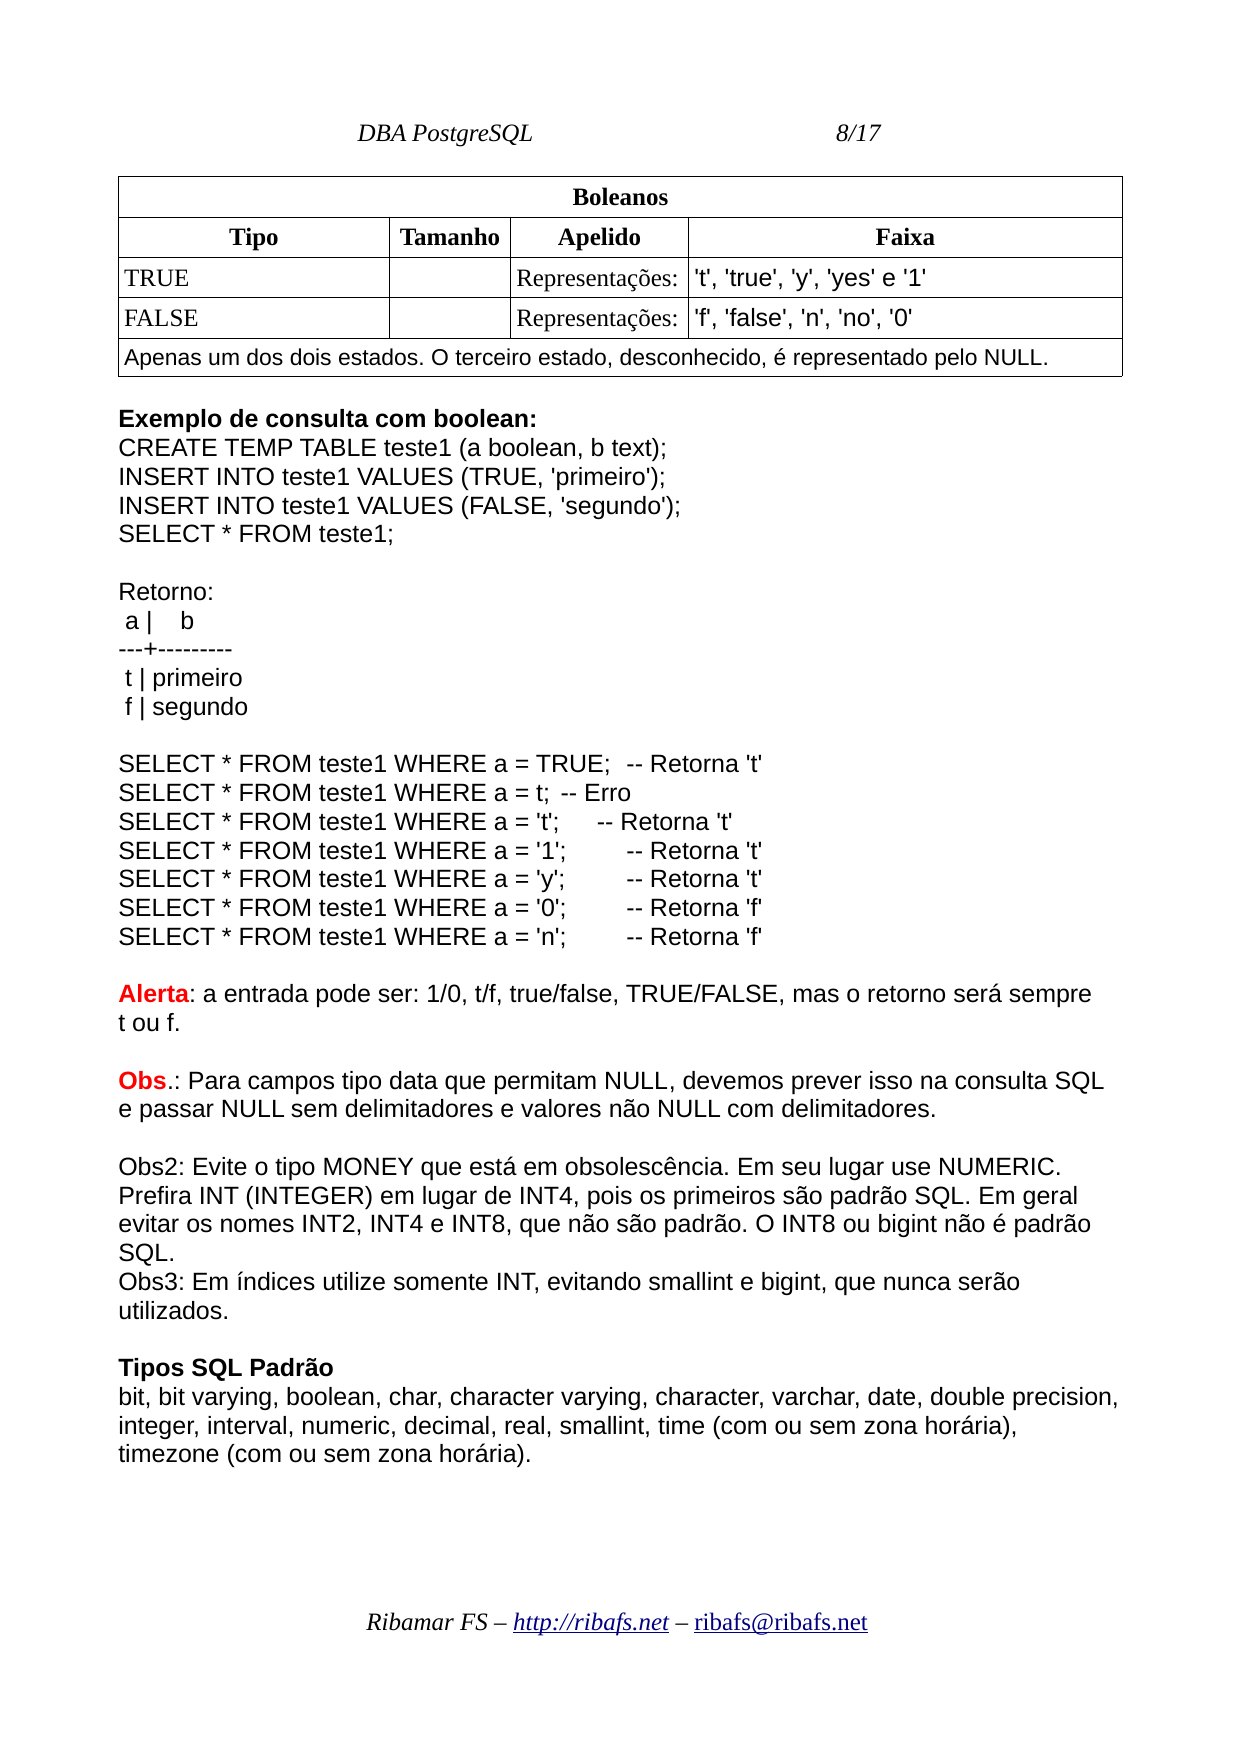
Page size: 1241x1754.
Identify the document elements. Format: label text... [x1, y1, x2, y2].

text Exemplo de consulta com boolean: [118, 404, 1122, 433]
text SELECT * FROM teste1 WHERE a = 't'; -- Retorna 't' [118, 807, 1122, 836]
table_cell Faixa [689, 218, 1122, 257]
table_cell Representações: [511, 298, 688, 338]
text t ou f. [118, 1008, 1122, 1037]
text Obs3: Em índices utilize somente INT, evitando smallint e bigint, que nunca serão utilizados. [118, 1267, 1122, 1324]
table_cell Representações: [511, 258, 688, 297]
text t | primeiro [118, 663, 1122, 692]
text SELECT * FROM teste1 WHERE a = 'y'; -- Retorna 't' [118, 864, 1122, 893]
text ---+--------- [118, 634, 1122, 663]
table_cell Apenas um dos dois estados. O terceiro estado, desconhecido, é representado pelo NULL. [119, 339, 1122, 376]
table_cell Apelido [511, 218, 688, 257]
table_cell Tipo [119, 218, 389, 257]
text Prefira INT (INTEGER) em lugar de INT4, pois os primeiros são padrão SQL. Em geral evitar os nomes INT2, INT4 e INT8, que não são padrão. O INT8 ou bigint não é padrão SQL. [118, 1181, 1122, 1267]
table_cell [390, 298, 510, 338]
table_cell TRUE [119, 258, 389, 297]
text SELECT * FROM teste1; [118, 519, 1122, 548]
text Retorno: [118, 577, 1122, 606]
table_header Boleanos [119, 177, 1122, 217]
text Alerta: a entrada pode ser: 1/0, t/f, true/false, TRUE/FALSE, mas o retorno será sempre [118, 979, 1122, 1008]
text SELECT * FROM teste1 WHERE a = '0'; -- Retorna 'f' [118, 893, 1122, 922]
text f | segundo [118, 692, 1122, 721]
text SELECT * FROM teste1 WHERE a = '1'; -- Retorna 't' [118, 836, 1122, 864]
text INSERT INTO teste1 VALUES (TRUE, 'primeiro'); [118, 462, 1122, 491]
text Tipos SQL Padrão [118, 1353, 1122, 1382]
table_cell [390, 258, 510, 297]
table_cell 'f', 'false', 'n', 'no', '0' [689, 298, 1122, 338]
text bit, bit varying, boolean, char, character varying, character, varchar, date, double precision, integer, interval, numeric, decimal, real, smallint, time (com ou sem zona horária), timezone (com ou sem zona horária). [118, 1382, 1122, 1468]
text CREATE TEMP TABLE teste1 (a boolean, b text); [118, 433, 1122, 462]
table_cell 't', 'true', 'y', 'yes' e '1' [689, 258, 1122, 297]
table_cell Tamanho [390, 218, 510, 257]
table_cell FALSE [119, 298, 389, 338]
text SELECT * FROM teste1 WHERE a = TRUE; -- Retorna 't' [118, 749, 1122, 778]
text Obs2: Evite o tipo MONEY que está em obsolescência. Em seu lugar use NUMERIC. [118, 1152, 1122, 1181]
text a | b [118, 606, 1122, 634]
text SELECT * FROM teste1 WHERE a = 'n'; -- Retorna 'f' [118, 922, 1122, 951]
text SELECT * FROM teste1 WHERE a = t; -- Erro [118, 778, 1122, 807]
text INSERT INTO teste1 VALUES (FALSE, 'segundo'); [118, 491, 1122, 519]
text Obs.: Para campos tipo data que permitam NULL, devemos prever isso na consulta SQL e passar NULL sem delimitadores e valores não NULL com delimitadores. [118, 1066, 1122, 1123]
